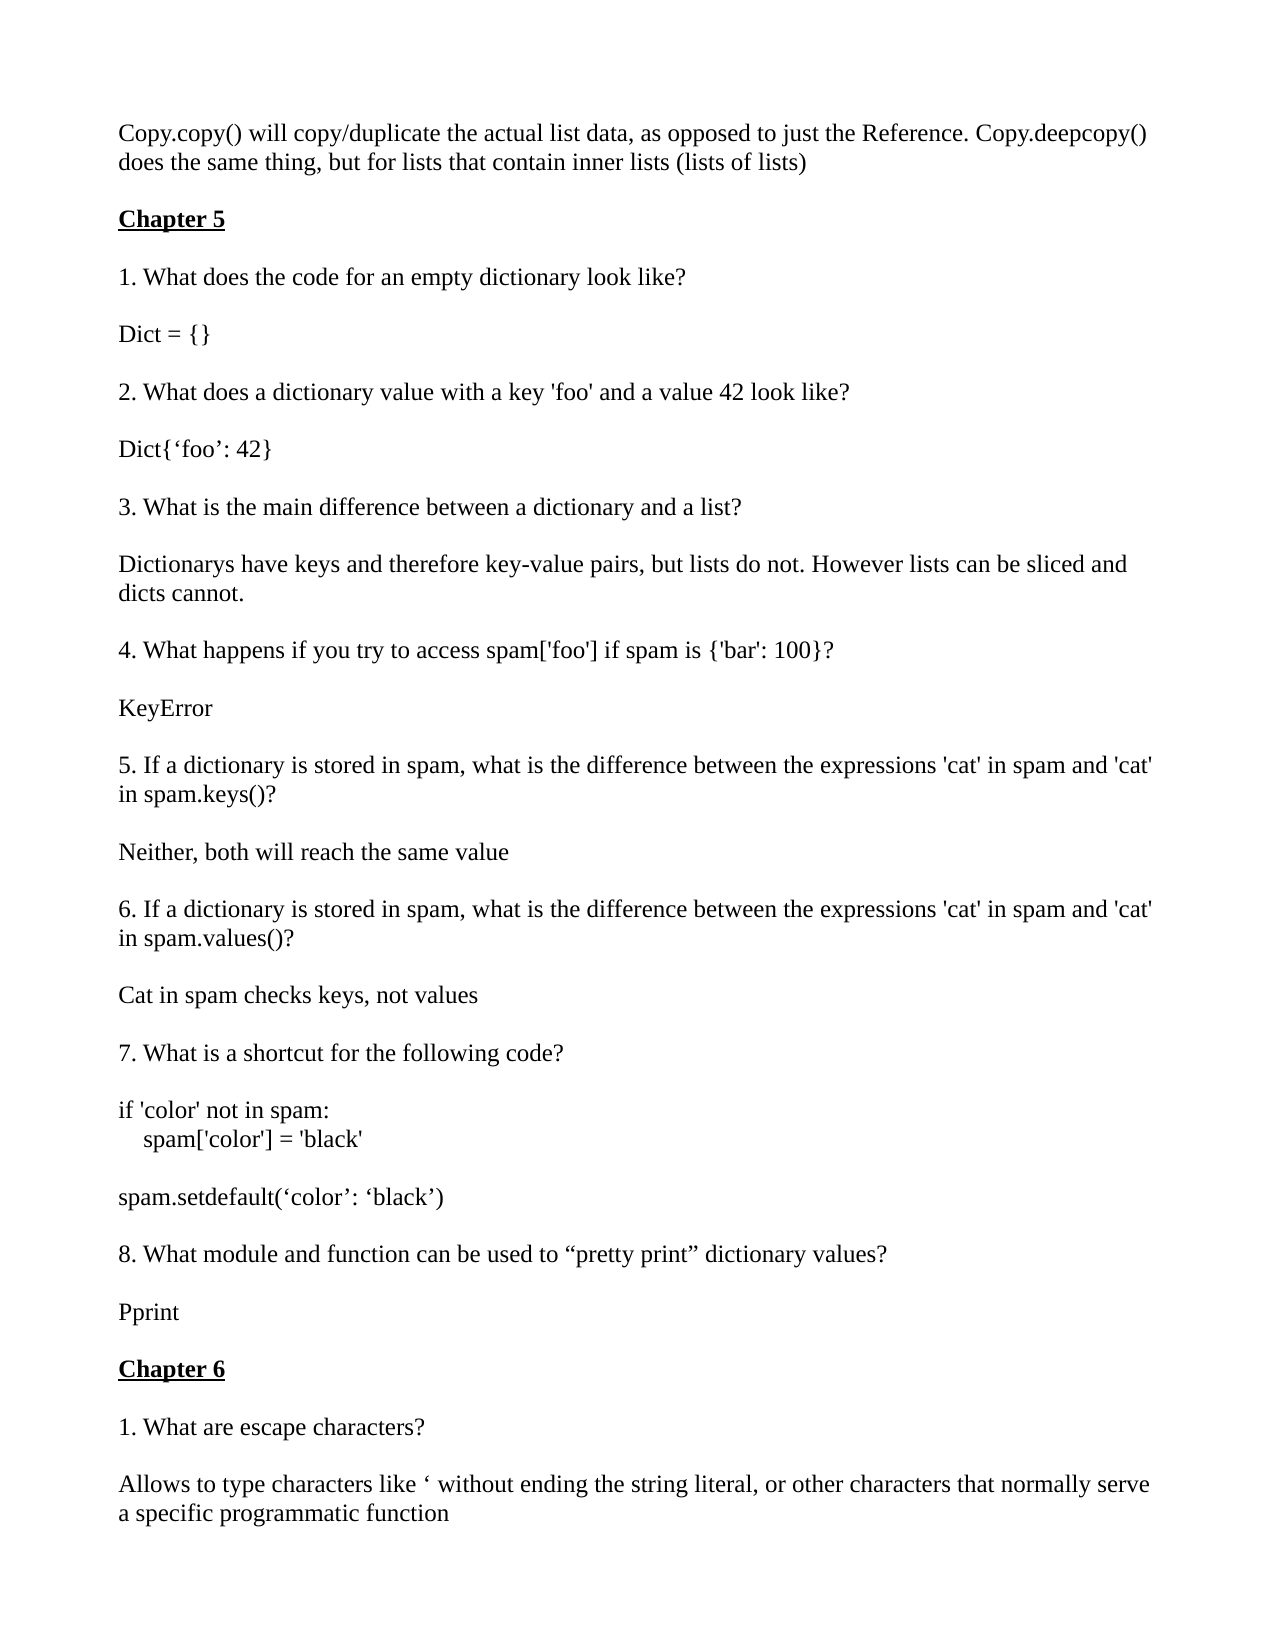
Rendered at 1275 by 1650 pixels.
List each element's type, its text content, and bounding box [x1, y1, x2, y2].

text Neither, both will reach the same value [118, 837, 1157, 866]
text Allows to type characters like ‘ without ending the string literal, or other characters that normally serve a specific programmatic function [118, 1469, 1157, 1527]
text 4. What happens if you try to access spam['foo'] if spam is {'bar': 100}? [118, 636, 1157, 664]
text KeyError [118, 693, 1157, 722]
text Cat in spam checks keys, not values [118, 981, 1157, 1009]
text if 'color' not in spam: [118, 1096, 1157, 1124]
text 6. If a dictionary is stored in spam, what is the difference between the expressions 'cat' in spam and 'cat' in spam.values()? [118, 894, 1157, 952]
text Dictionarys have keys and therefore key-value pairs, but lists do not. However lists can be sliced and dicts cannot. [118, 549, 1157, 607]
text spam.setdefault(‘color’: ‘black’) [118, 1182, 1157, 1211]
text 3. What is the main difference between a dictionary and a list? [118, 492, 1157, 521]
text spam['color'] = 'black' [118, 1124, 1157, 1153]
text Chapter 5 [118, 204, 1157, 233]
text Pprint [118, 1297, 1157, 1326]
text Dict = {} [118, 319, 1157, 348]
text 2. What does a dictionary value with a key 'foo' and a value 42 look like? [118, 377, 1157, 406]
text 5. If a dictionary is stored in spam, what is the difference between the expressions 'cat' in spam and 'cat' in spam.keys()? [118, 751, 1157, 808]
text 7. What is a shortcut for the following code? [118, 1038, 1157, 1067]
text Dict{‘foo’: 42} [118, 434, 1157, 463]
text Chapter 6 [118, 1354, 1157, 1383]
text Copy.copy() will copy/duplicate the actual list data, as opposed to just the Reference. Copy.deepcopy() does the same thing, but for lists that contain inner lists (lists of lists) [118, 118, 1157, 176]
text 8. What module and function can be used to “pretty print” dictionary values? [118, 1239, 1157, 1268]
text 1. What does the code for an empty dictionary look like? [118, 262, 1157, 291]
text 1. What are escape characters? [118, 1412, 1157, 1441]
